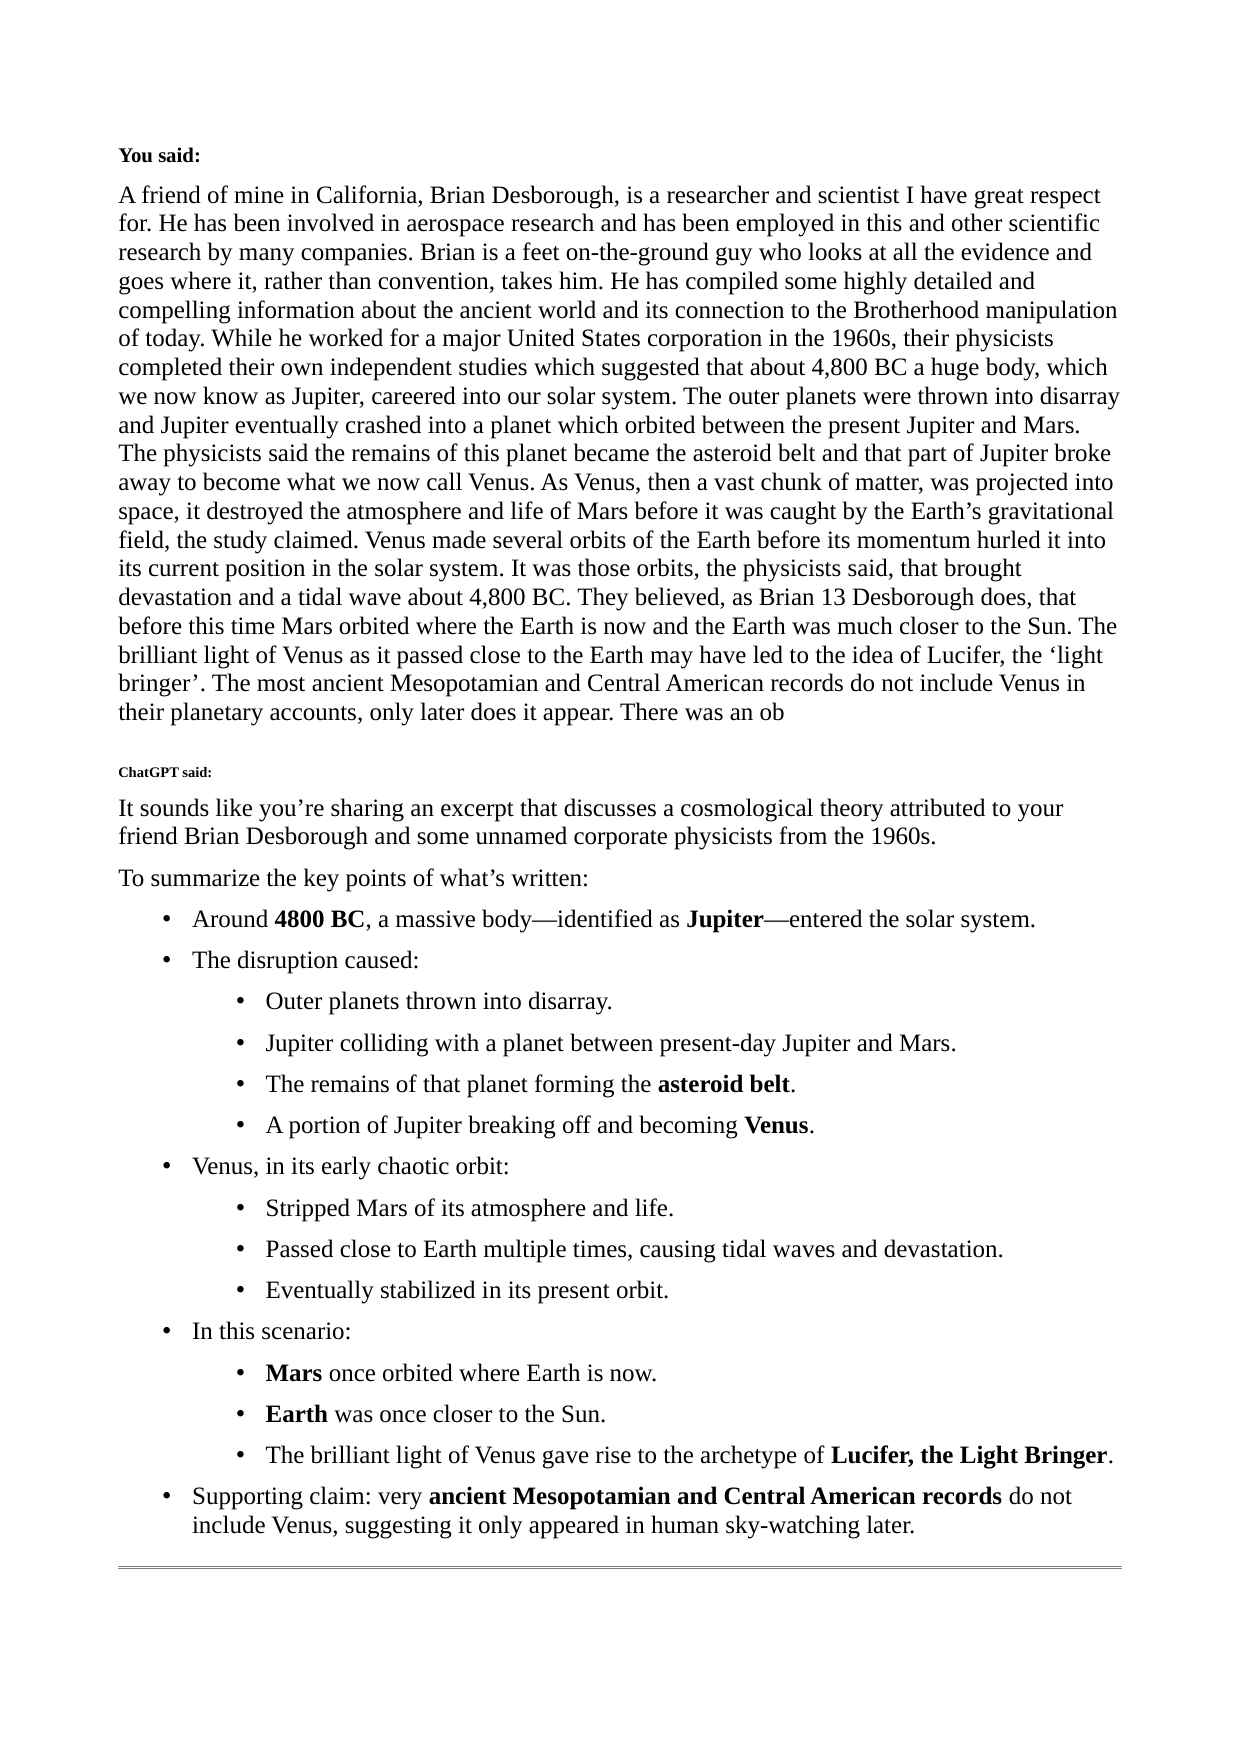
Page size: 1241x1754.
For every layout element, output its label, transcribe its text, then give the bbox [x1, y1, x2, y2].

list Earth was once closer to the Sun. [236, 1399, 1122, 1428]
text It sounds like you’re sharing an excerpt that discusses a cosmological theory attributed to your friend Brian Desborough and some unnamed corporate physicists from the 1960s. [118, 793, 1122, 850]
text A friend of mine in California, Brian Desborough, is a researcher and scientist I have great respect for. He has been involved in aerospace research and has been employed in this and other scientific research by many companies. Brian is a feet on-the-ground guy who looks at all the evidence and goes where it, rather than convention, takes him. He has compiled some highly detailed and compelling information about the ancient world and its connection to the Brotherhood manipulation of today. While he worked for a major United States corporation in the 1960s, their physicists completed their own independent studies which suggested that about 4,800 BC a huge body, which we now know as Jupiter, careered into our solar system. The outer planets were thrown into disarray and Jupiter eventually crashed into a planet which orbited between the present Jupiter and Mars. The physicists said the remains of this planet became the asteroid belt and that part of Jupiter broke away to become what we now call Venus. As Venus, then a vast chunk of matter, was projected into space, it destroyed the atmosphere and life of Mars before it was caught by the Earth’s gravitational field, the study claimed. Venus made several orbits of the Earth before its momentum hurled it into its current position in the solar system. It was those orbits, the physicists said, that brought devastation and a tidal wave about 4,800 BC. They believed, as Brian 13 Desborough does, that before this time Mars orbited where the Earth is now and the Earth was much closer to the Sun. The brilliant light of Venus as it passed close to the Earth may have led to the idea of Lucifer, the ‘light bringer’. The most ancient Mesopotamian and Central American records do not include Venus in their planetary accounts, only later does it appear. There was an ob [118, 180, 1122, 726]
list Eventually stabilized in its present orbit. [236, 1275, 1122, 1304]
list Passed close to Earth multiple times, causing tidal waves and devastation. [236, 1234, 1122, 1263]
list Stripped Mars of its atmosphere and life. [236, 1193, 1122, 1221]
text To summarize the key points of what’s written: [118, 863, 1122, 891]
subtitle ChatGPT said: [118, 763, 1122, 780]
list The disruption caused: [162, 945, 1122, 974]
list Supporting claim: very ancient Mesopotamian and Central American records do not include Venus, suggesting it only appeared in human sky-watching later. [162, 1481, 1122, 1539]
list Around 4800 BC, a massive body—identified as Jupiter—entered the solar system. [162, 904, 1122, 933]
list In this scenario: [162, 1316, 1122, 1345]
list Outer planets thrown into disarray. [236, 986, 1122, 1015]
list The remains of that planet forming the asteroid belt. [236, 1069, 1122, 1098]
list Venus, in its early chaotic orbit: [162, 1151, 1122, 1180]
list The brilliant light of Venus gave rise to the archetype of Lucifer, the Light Bringer. [236, 1440, 1122, 1469]
list Jupiter colliding with a planet between present-day Jupiter and Mars. [236, 1028, 1122, 1056]
subtitle You said: [118, 143, 1122, 167]
list Mars once orbited where Earth is now. [236, 1358, 1122, 1386]
list A portion of Jupiter breaking off and becoming Venus. [236, 1110, 1122, 1139]
